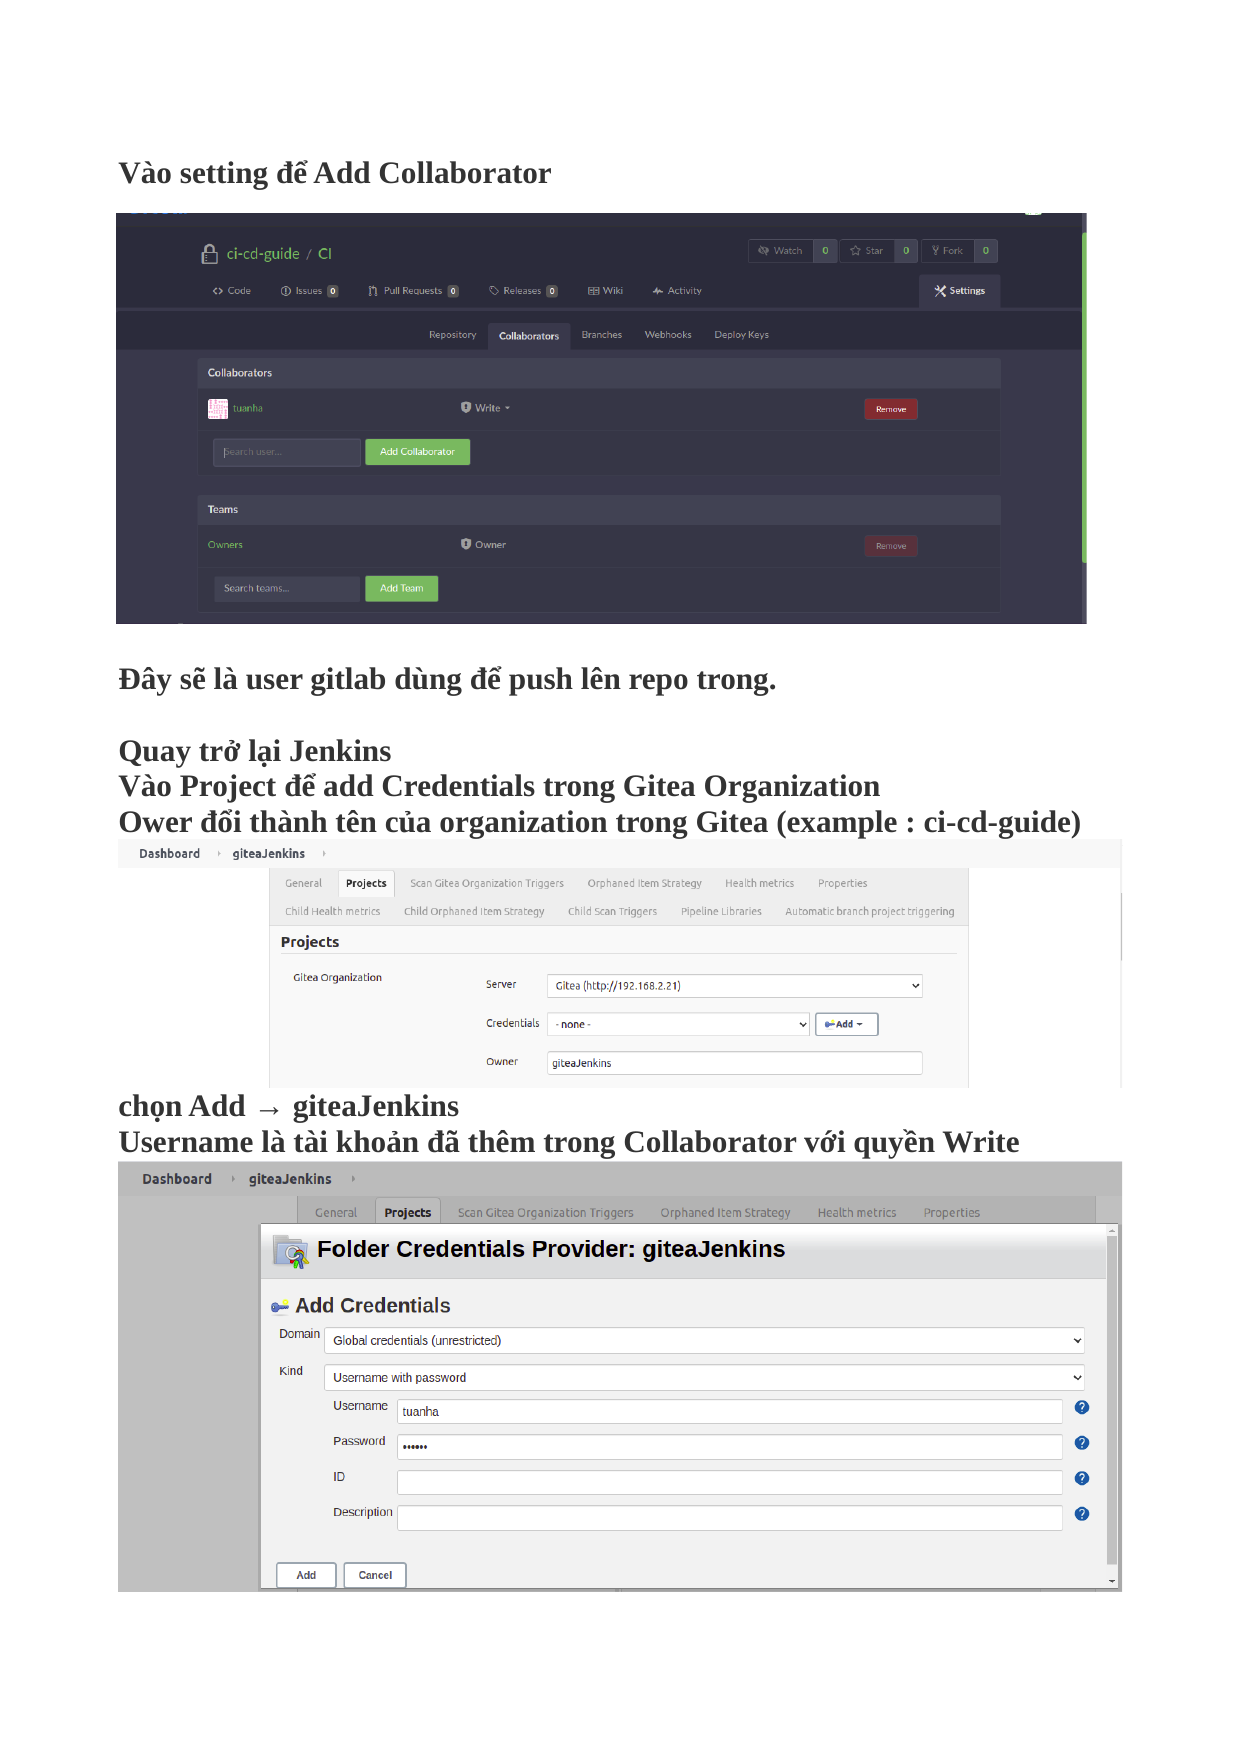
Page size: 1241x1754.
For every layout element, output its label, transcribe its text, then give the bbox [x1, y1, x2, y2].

text Quay trở lại Jenkins [118, 732, 1122, 768]
text Ower đổi thành tên của organization trong Gitea (example : ci-cd-guide) [118, 804, 1122, 839]
text chọn Add → giteaJenkins [118, 1088, 1122, 1123]
text Vào Project để add Credentials trong Gitea Organization [118, 768, 1122, 804]
picture [118, 839, 1123, 1088]
text Đây sẽ là user gitlab dùng để push lên repo trong. [118, 660, 1122, 696]
picture [116, 213, 1087, 624]
text Vào setting để Add Collaborator [118, 154, 1122, 190]
picture [118, 1159, 1123, 1592]
text Username là tài khoản đã thêm trong Collaborator với quyền Write [118, 1123, 1122, 1159]
